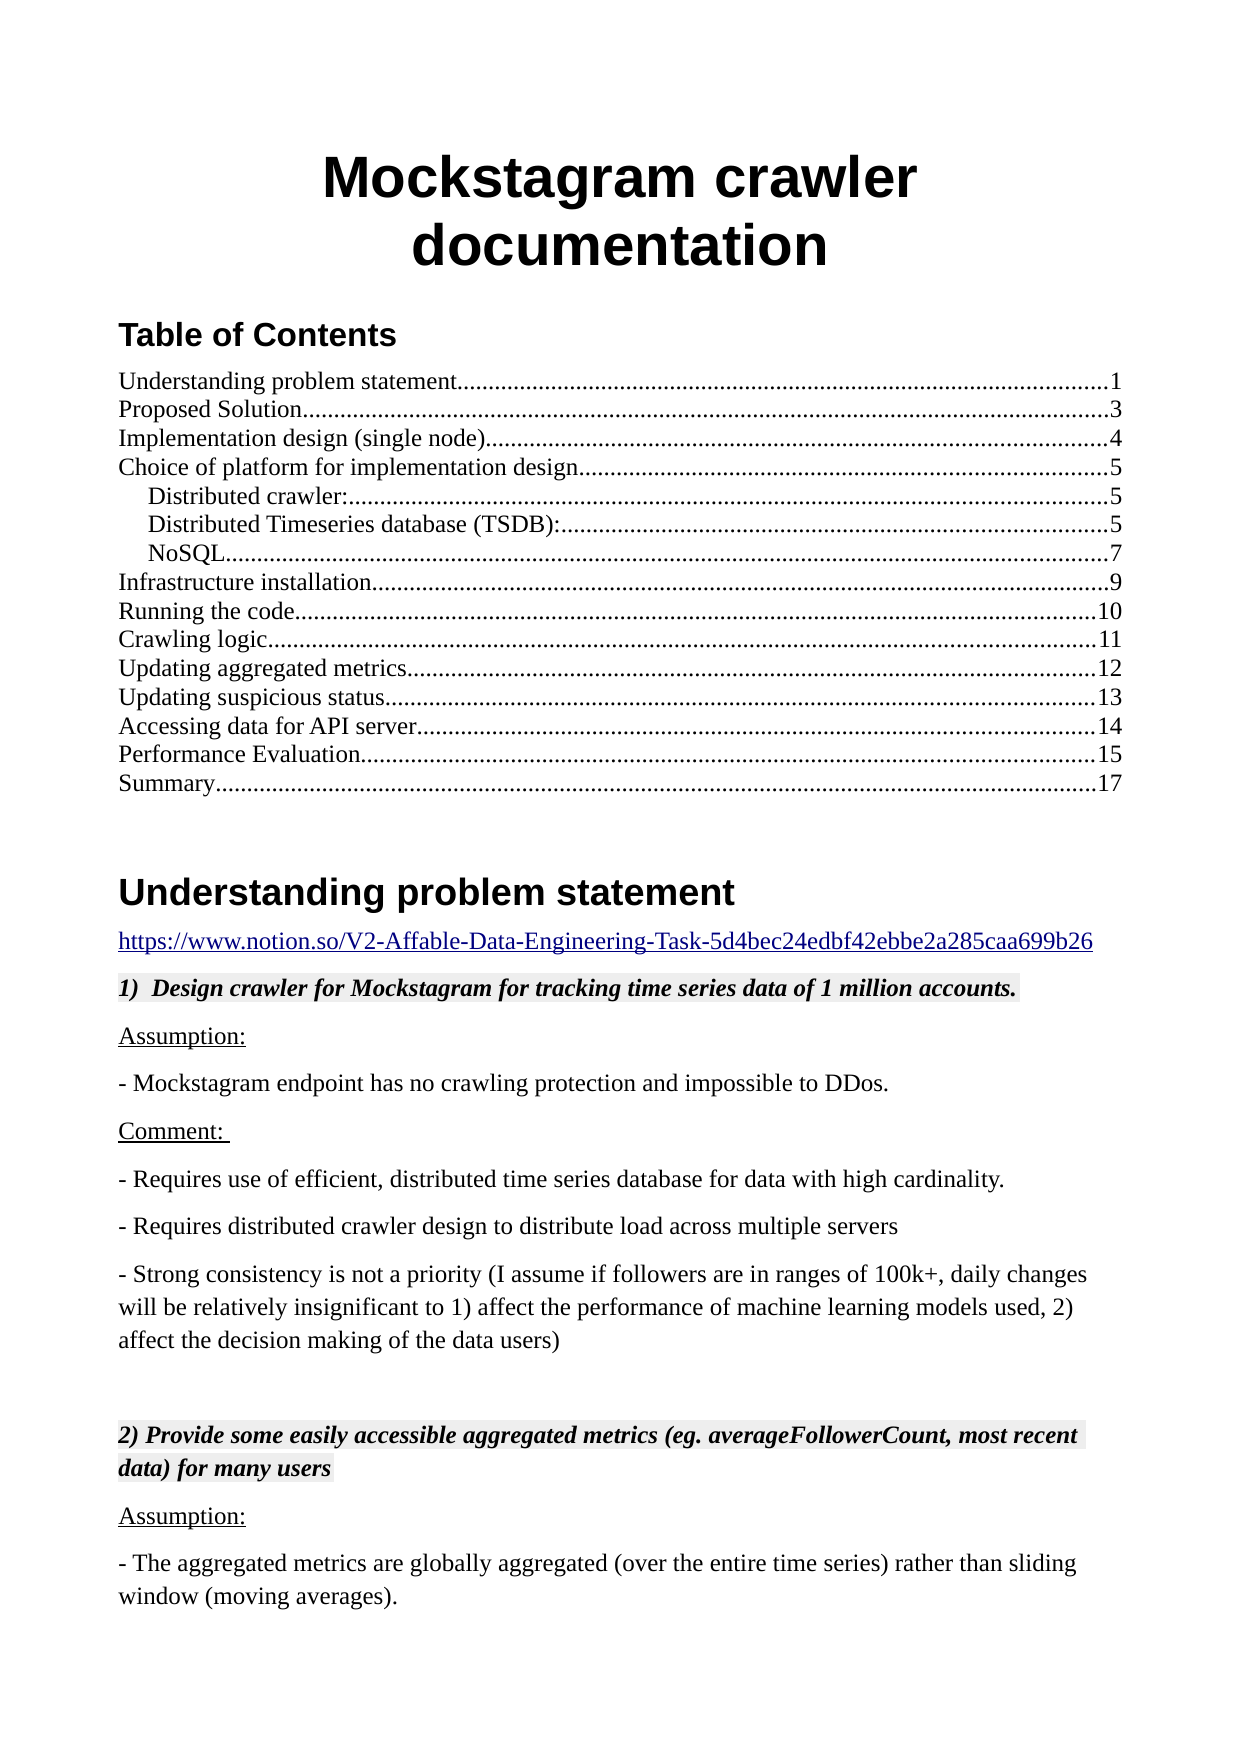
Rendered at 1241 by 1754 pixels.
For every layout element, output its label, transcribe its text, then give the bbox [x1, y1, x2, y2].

text - Mockstagram endpoint has no crawling protection and impossible to DDos. [118, 1068, 1122, 1097]
text NoSQL 7 [148, 538, 1122, 567]
text Assumption: [118, 1501, 1122, 1529]
text - Strong consistency is not a priority (I assume if followers are in ranges of 100k+, daily changes will be relatively insignificant to 1) affect the performance of machine learning models used, 2) affect the decision making of the data users) [118, 1259, 1122, 1354]
subtitle Understanding problem statement [118, 869, 1122, 913]
text 2) Provide some easily accessible aggregated metrics (eg. averageFollowerCount, most recent data) for many users [118, 1420, 1122, 1482]
text Understanding problem statement 1 [118, 366, 1122, 394]
text Performance Evaluation 15 [118, 739, 1122, 768]
text Crawling logic 11 [118, 624, 1122, 653]
text Infrastructure installation 9 [118, 567, 1122, 596]
text Summary 17 [118, 768, 1122, 797]
text Updating aggregated metrics 12 [118, 653, 1122, 682]
text https://www.notion.so/V2-Affable-Data-Engineering-Task-5d4bec24edbf42ebbe2a285caa699b26 [118, 926, 1122, 954]
text - The aggregated metrics are globally aggregated (over the entire time series) rather than sliding window (moving averages). [118, 1548, 1122, 1610]
text Updating suspicious status 13 [118, 682, 1122, 711]
text 1) Design crawler for Mockstagram for tracking time series data of 1 million accounts. [118, 973, 1122, 1002]
subtitle Table of Contents [118, 315, 1122, 353]
text Assumption: [118, 1021, 1122, 1050]
text Distributed Timeseries database (TSDB): 5 [148, 509, 1122, 538]
text - Requires use of efficient, distributed time series database for data with high cardinality. [118, 1164, 1122, 1192]
text Accessing data for API server 14 [118, 711, 1122, 739]
text Implementation design (single node) 4 [118, 423, 1122, 452]
text Running the code 10 [118, 596, 1122, 624]
title Mockstagram crawler documentation [118, 143, 1122, 277]
text - Requires distributed crawler design to distribute load across multiple servers [118, 1211, 1122, 1240]
text Choice of platform for implementation design 5 [118, 452, 1122, 481]
text Proposed Solution 3 [118, 394, 1122, 423]
text Distributed crawler: 5 [148, 481, 1122, 509]
text Comment: [118, 1116, 1122, 1145]
